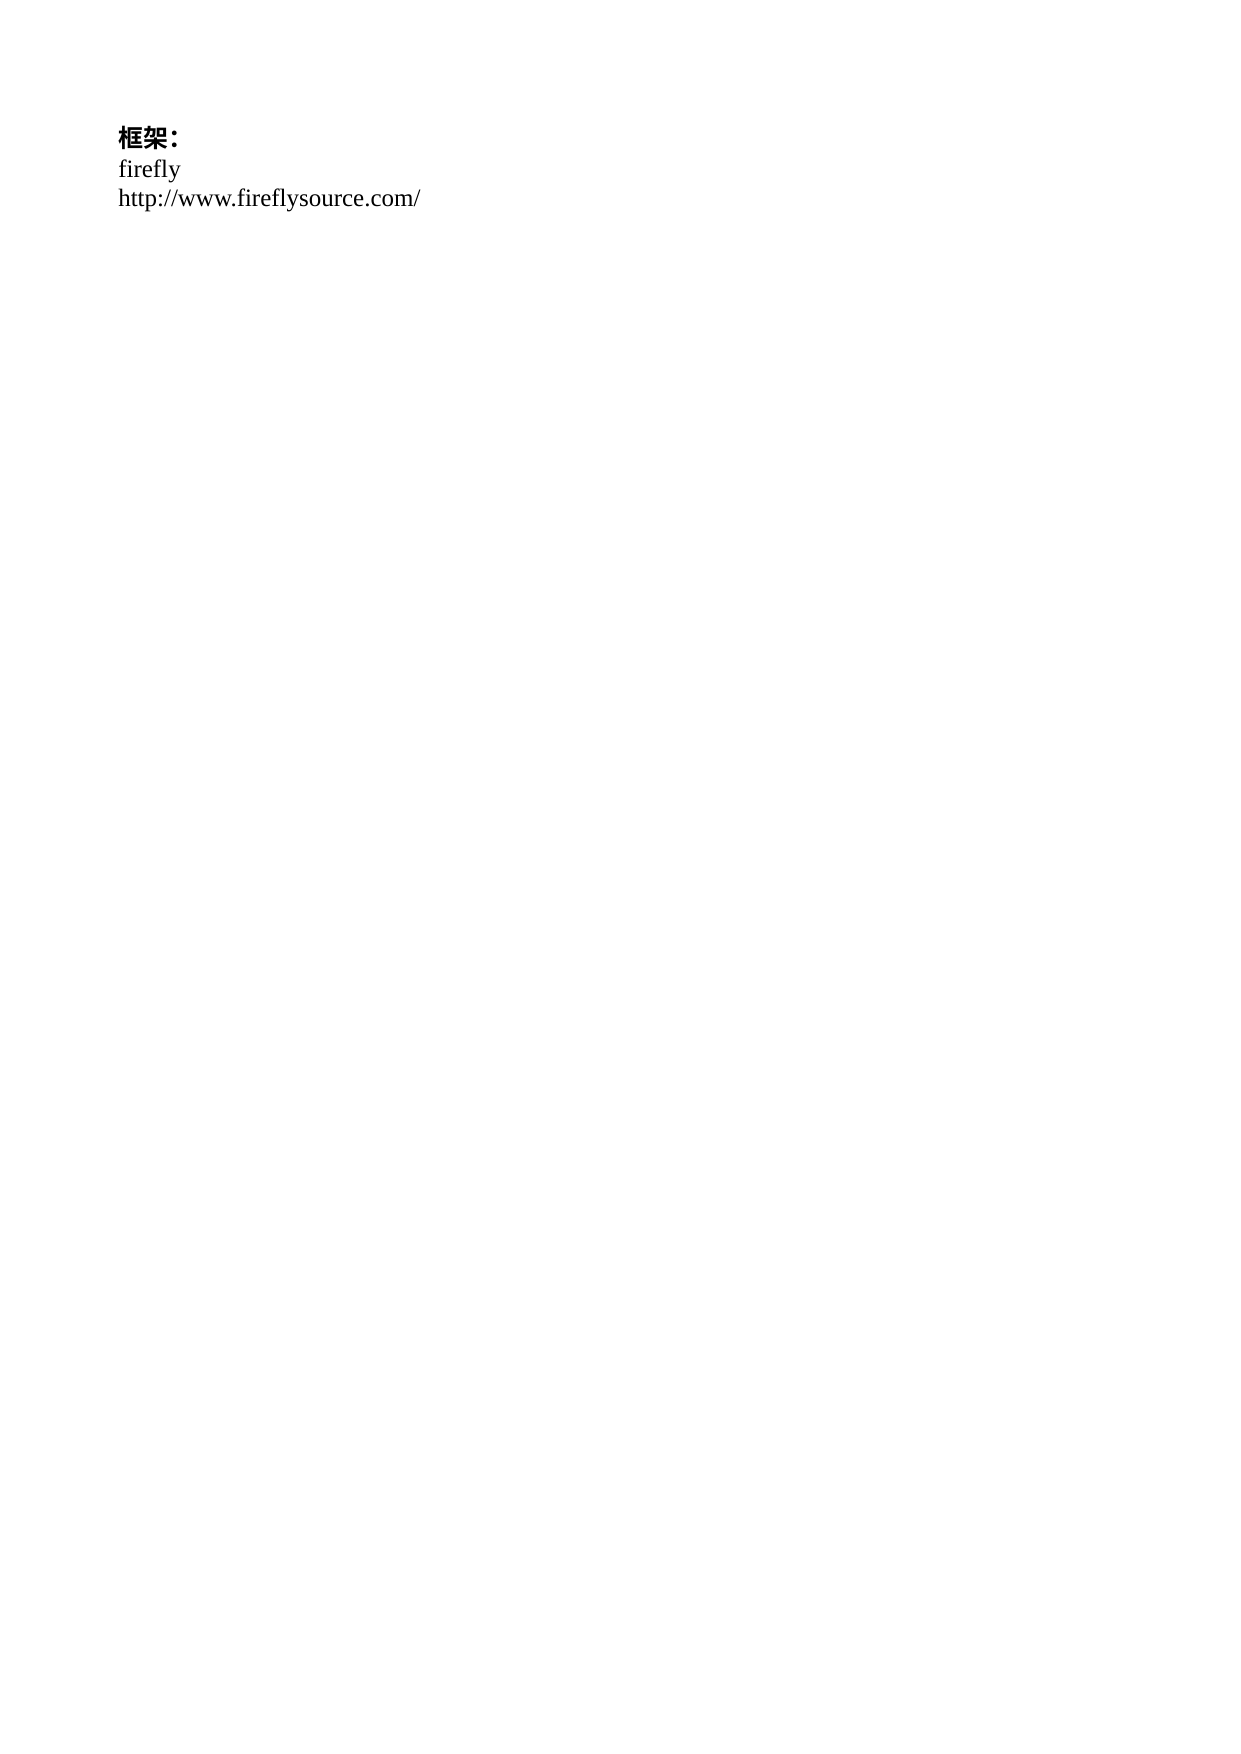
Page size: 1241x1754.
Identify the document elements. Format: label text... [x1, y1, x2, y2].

text 框架： [118, 118, 1122, 154]
text firefly [118, 154, 1122, 183]
text http://www.fireflysource.com/ [118, 183, 1122, 212]
